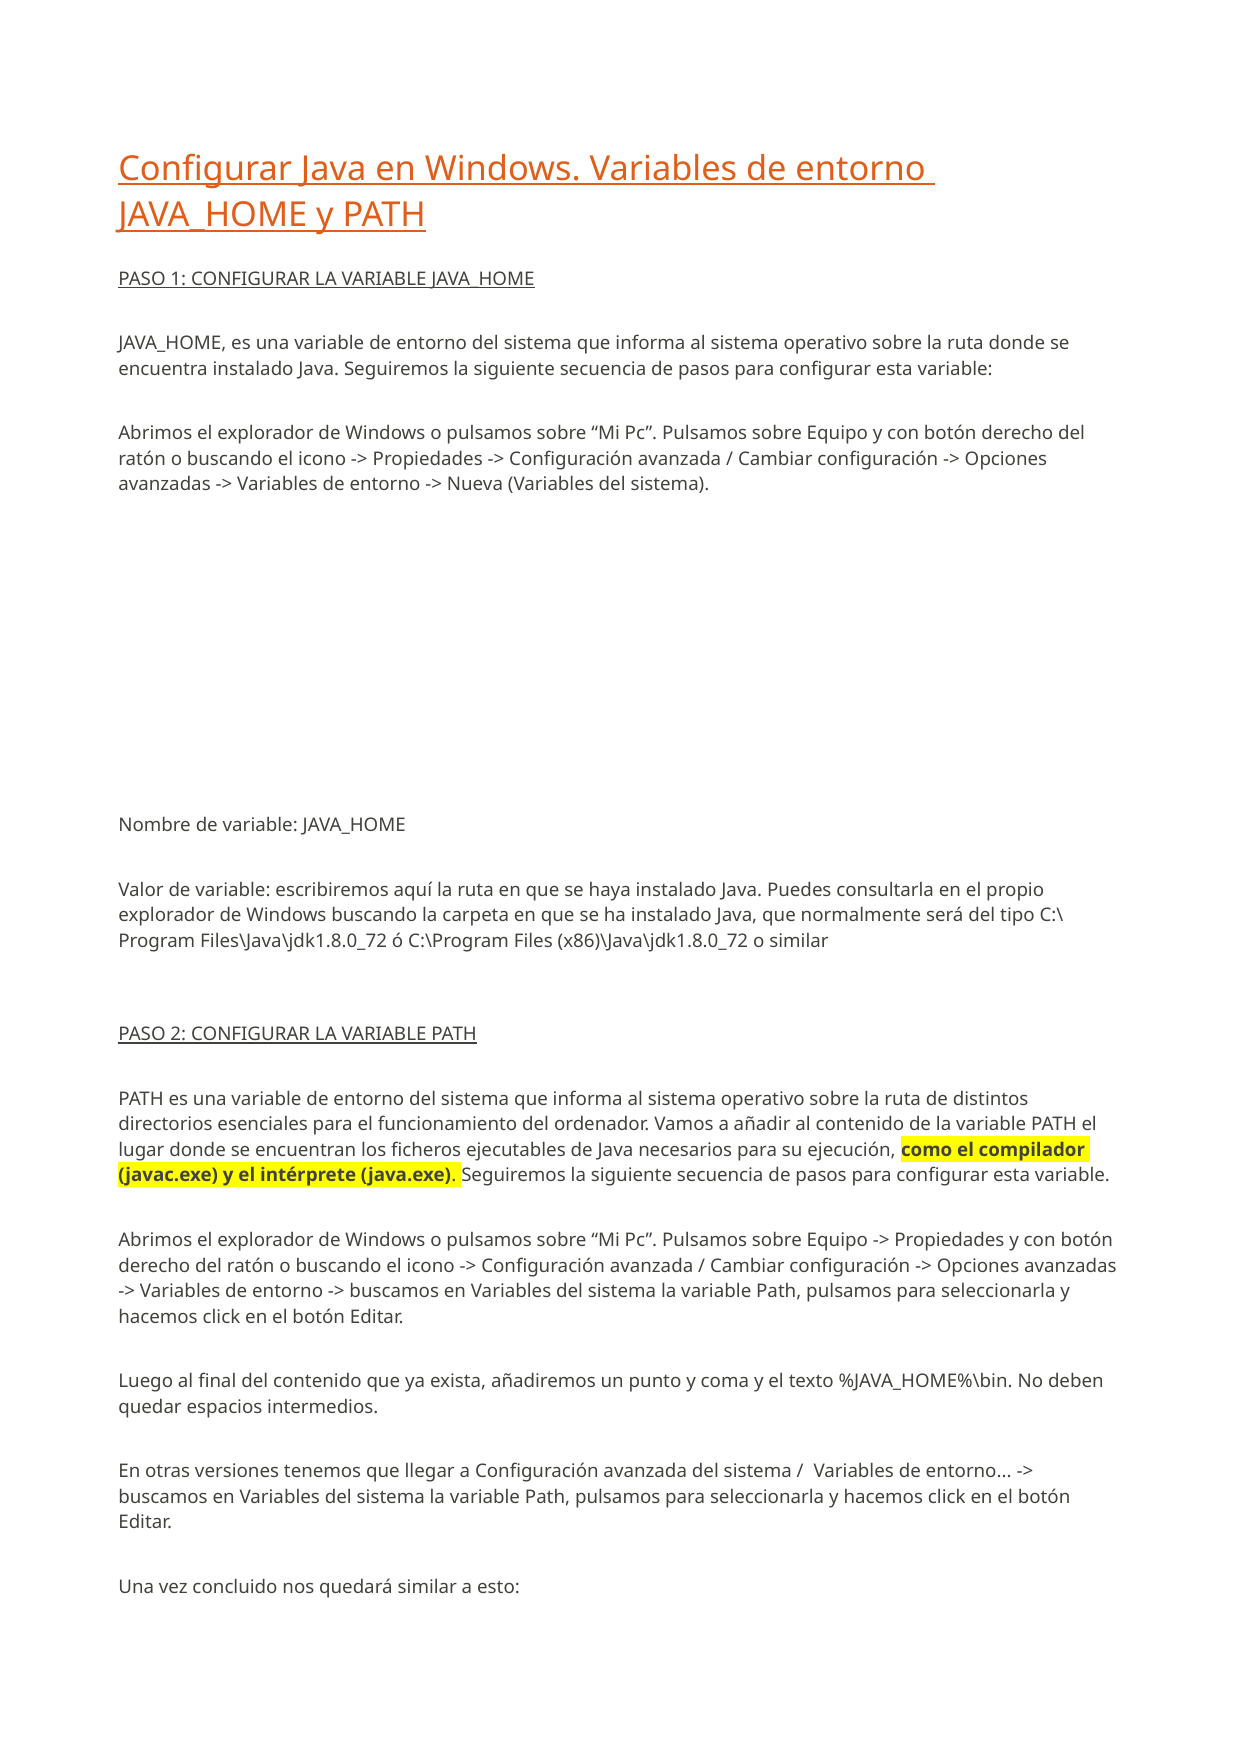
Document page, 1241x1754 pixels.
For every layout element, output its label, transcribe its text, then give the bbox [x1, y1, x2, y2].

text PASO 1: CONFIGURAR LA VARIABLE JAVA_HOME [118, 265, 1122, 291]
text PATH es una variable de entorno del sistema que informa al sistema operativo sobre la ruta de distintos directorios esenciales para el funcionamiento del ordenador. Vamos a añadir al contenido de la variable PATH el lugar donde se encuentran los ficheros ejecutables de Java necesarios para su ejecución, como el compilador (javac.exe) y el intérprete (java.exe). Seguiremos la siguiente secuencia de pasos para configurar esta variable. [118, 1085, 1122, 1187]
text Abrimos el explorador de Windows o pulsamos sobre “Mi Pc”. Pulsamos sobre Equipo y con botón derecho del ratón o buscando el icono -> Propiedades -> Configuración avanzada / Cambiar configuración -> Opciones avanzadas -> Variables de entorno -> Nueva (Variables del sistema). [118, 420, 1122, 496]
text Una vez concluido nos quedará similar a esto: [118, 1573, 1122, 1599]
text Luego al final del contenido que ya exista, añadiremos un punto y coma y el texto %JAVA_HOME%\bin. No deben quedar espacios intermedios. [118, 1367, 1122, 1418]
text PASO 2: CONFIGURAR LA VARIABLE PATH [118, 1021, 1122, 1046]
text Nombre de variable: JAVA_HOME [118, 812, 1122, 837]
text JAVA_HOME, es una variable de entorno del sistema que informa al sistema operativo sobre la ruta donde se encuentra instalado Java. Seguiremos la siguiente secuencia de pasos para configurar esta variable: [118, 329, 1122, 381]
subtitle Configurar Java en Windows. Variables de entorno JAVA_HOME y PATH [118, 143, 1122, 237]
text En otras versiones tenemos que llegar a Configuración avanzada del sistema / Variables de entorno... -> buscamos en Variables del sistema la variable Path, pulsamos para seleccionarla y hacemos click en el botón Editar. [118, 1458, 1122, 1534]
text Abrimos el explorador de Windows o pulsamos sobre “Mi Pc”. Pulsamos sobre Equipo -> Propiedades y con botón derecho del ratón o buscando el icono -> Configuración avanzada / Cambiar configuración -> Opciones avanzadas -> Variables de entorno -> buscamos en Variables del sistema la variable Path, pulsamos para seleccionarla y hacemos click en el botón Editar. [118, 1226, 1122, 1328]
text Valor de variable: escribiremos aquí la ruta en que se haya instalado Java. Puedes consultarla en el propio explorador de Windows buscando la carpeta en que se ha instalado Java, que normalmente será del tipo C:\Program Files\Java\jdk1.8.0_72 ó C:\Program Files (x86)\Java\jdk1.8.0_72 o similar [118, 876, 1122, 953]
